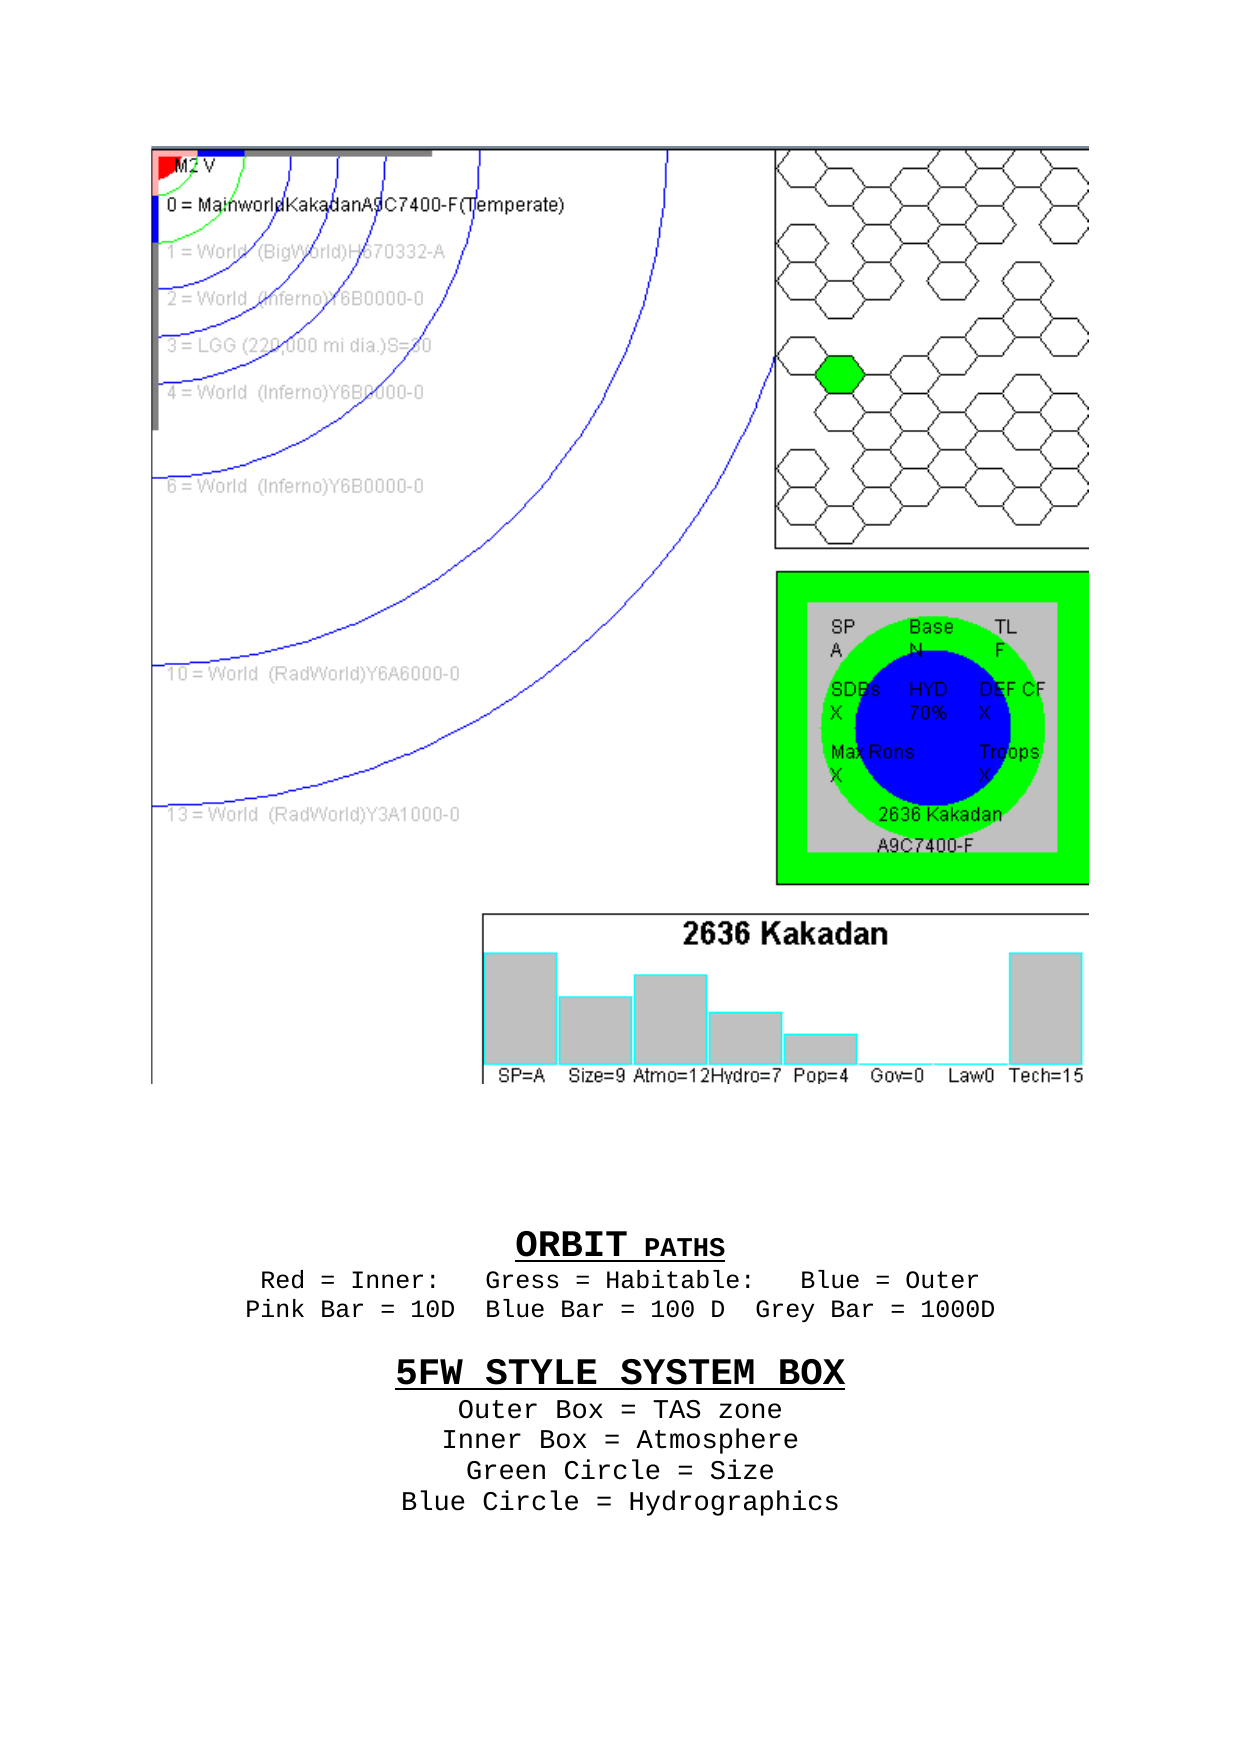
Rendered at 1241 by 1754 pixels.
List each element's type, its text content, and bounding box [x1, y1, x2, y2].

text Pink Bar = 10D Blue Bar = 100 D Grey Bar = 1000D [118, 1296, 1122, 1325]
text ORBIT PATHS [118, 1226, 1122, 1268]
text Inner Box = Atmosphere [118, 1426, 1122, 1457]
text Red = Inner: Gress = Habitable: Blue = Outer [118, 1268, 1122, 1296]
text Green Circle = Size [118, 1457, 1122, 1488]
picture [151, 146, 1089, 1084]
text Blue Circle = Hydrographics [118, 1488, 1122, 1518]
text Outer Box = TAS zone [118, 1396, 1122, 1426]
text 5FW STYLE SYSTEM BOX [118, 1353, 1122, 1396]
